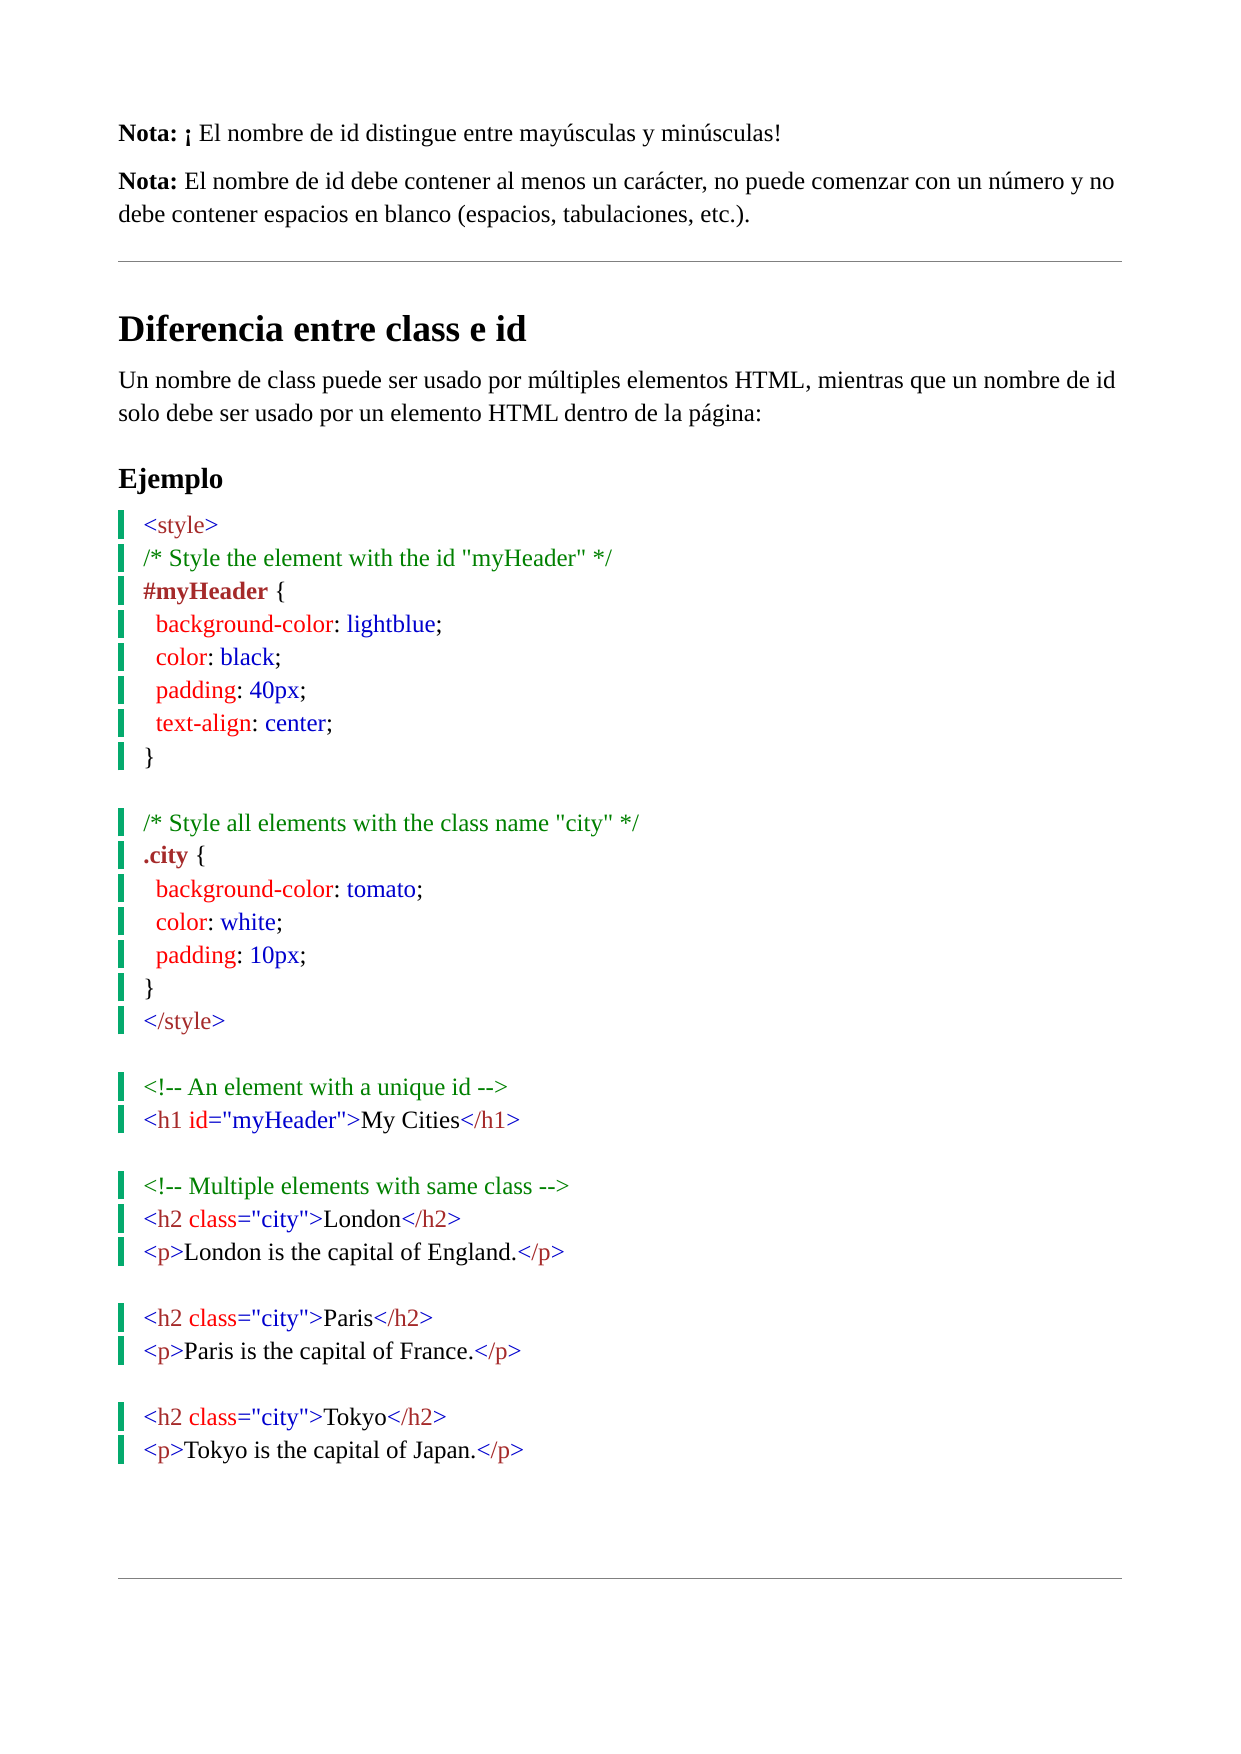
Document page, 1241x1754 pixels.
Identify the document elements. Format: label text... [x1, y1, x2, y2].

text Nota: ¡ El nombre de id distingue entre mayúsculas y minúsculas! [118, 118, 1122, 147]
text <style> /* Style the element with the id "myHeader" */ #myHeader { background-color: lightblue; color: black; padding: 40px; text-align: center; } /* Style all elements with the class name "city" */ .city { background-color: tomato; color: white; padding: 10px; } </style> <!-- An element with a unique id --> <h1 id="myHeader">My Cities</h1> <!-- Multiple elements with same class --> <h2 class="city">London</h2> <p>London is the capital of England.</p> <h2 class="city">Paris</h2> <p>Paris is the capital of France.</p> <h2 class="city">Tokyo</h2> <p>Tokyo is the capital of Japan.</p> [118, 510, 1122, 1464]
subtitle Ejemplo [118, 461, 1122, 495]
text Un nombre de class puede ser usado por múltiples elementos HTML, mientras que un nombre de id solo debe ser usado por un elemento HTML dentro de la página: [118, 365, 1122, 427]
text Nota: El nombre de id debe contener al menos un carácter, no puede comenzar con un número y no debe contener espacios en blanco (espacios, tabulaciones, etc.). [118, 166, 1122, 227]
subtitle Diferencia entre class e id [118, 306, 1122, 349]
